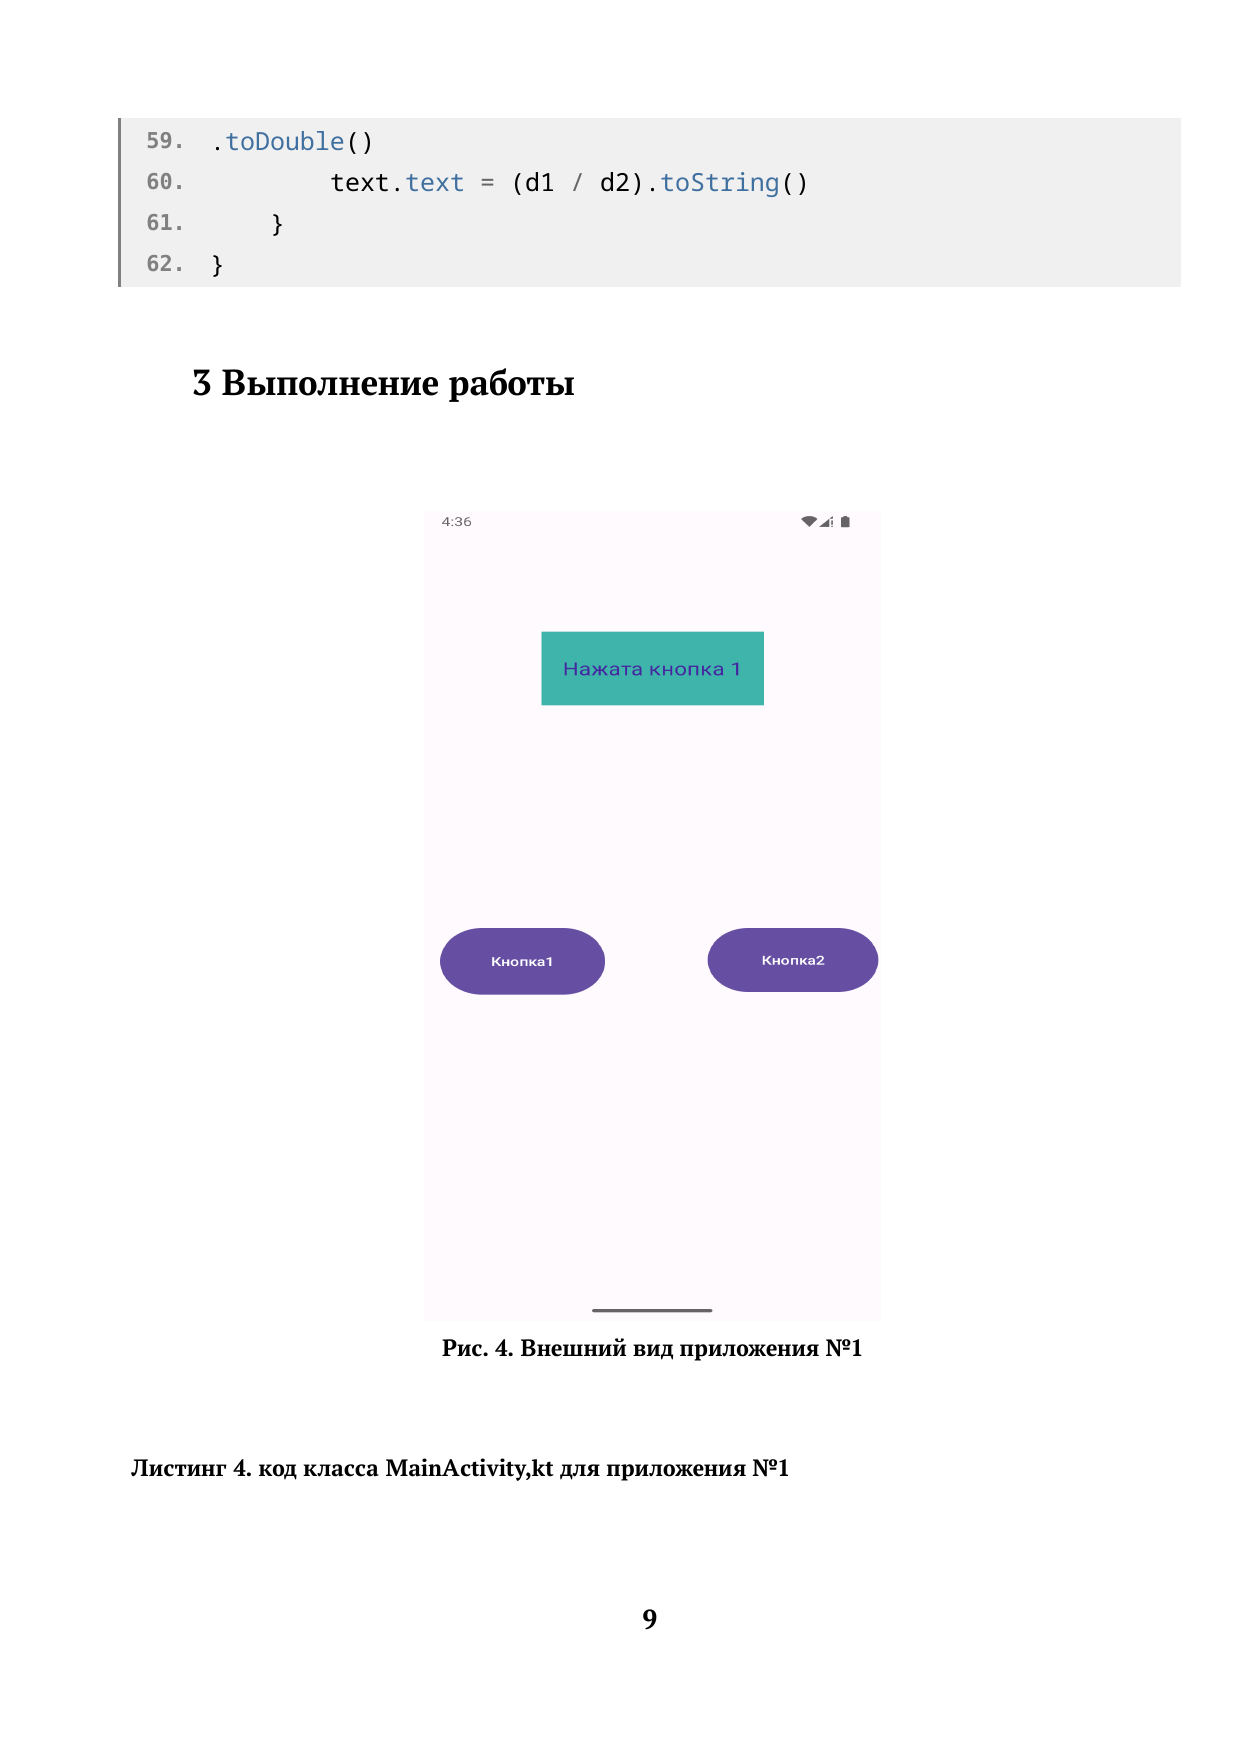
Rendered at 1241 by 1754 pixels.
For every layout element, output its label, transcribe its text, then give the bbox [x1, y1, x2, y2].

list .toDouble() [121, 118, 1181, 158]
list } [121, 200, 1181, 240]
picture [423, 511, 881, 1321]
list } [121, 241, 1181, 287]
list text.text = (d1 / d2).toString() [121, 159, 1181, 199]
text Листинг 4. код класса MainActivity,kt для приложения №1 [130, 1453, 1174, 1482]
text Рис. 4. Внешний вид приложения №1 [424, 1321, 881, 1362]
subtitle 3 Выполнение работы [192, 359, 1181, 403]
